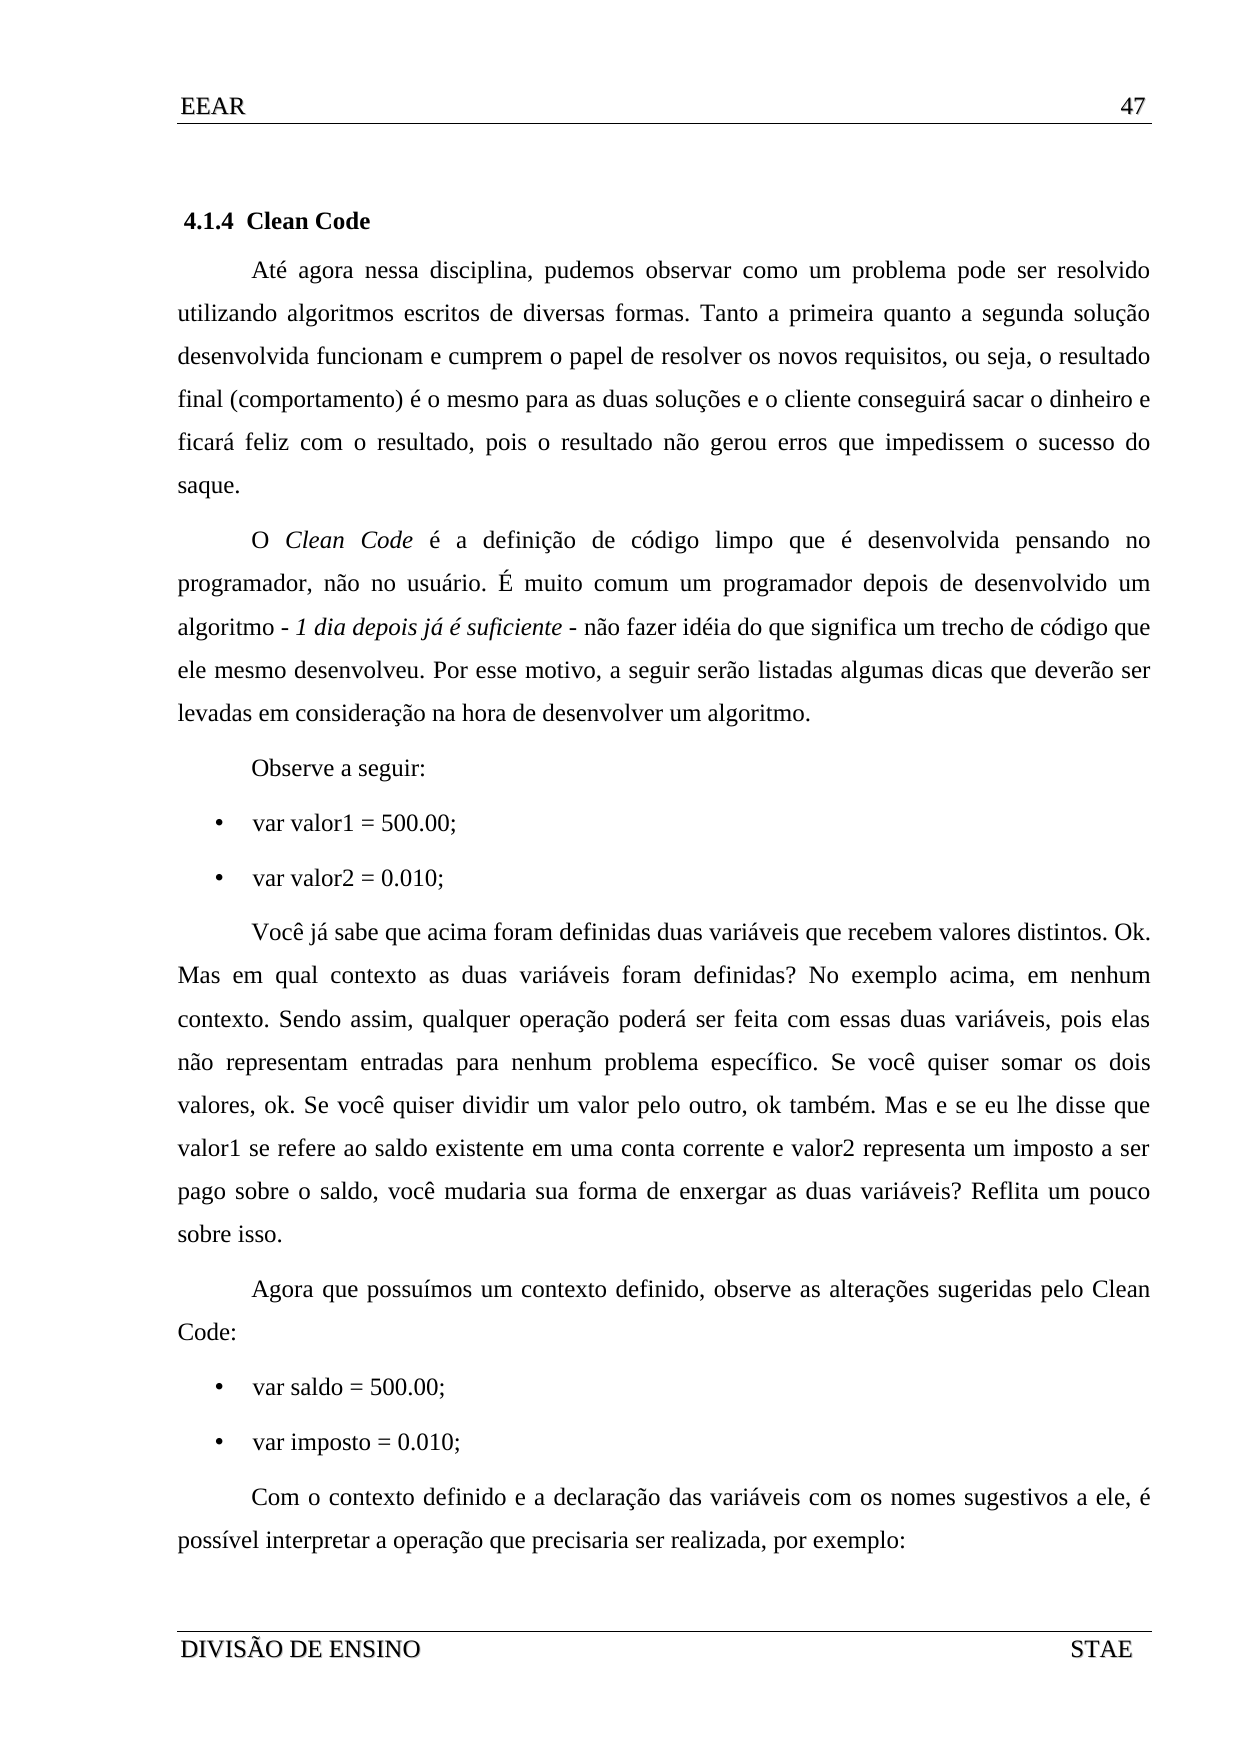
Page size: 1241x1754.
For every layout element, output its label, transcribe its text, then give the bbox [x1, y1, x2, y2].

text Você já sabe que acima foram definidas duas variáveis que recebem valores distintos. Ok. Mas em qual contexto as duas variáveis foram definidas? No exemplo acima, em nenhum contexto. Sendo assim, qualquer operação poderá ser feita com essas duas variáveis, pois elas não representam entradas para nenhum problema específico. Se você quiser somar os dois valores, ok. Se você quiser dividir um valor pelo outro, ok também. Mas e se eu lhe disse que valor1 se refere ao saldo existente em uma conta corrente e valor2 representa um imposto a ser pago sobre o saldo, você mudaria sua forma de enxergar as duas variáveis? Reflita um pouco sobre isso. [177, 917, 1152, 1248]
list var valor1 = 500.00; [215, 808, 1152, 836]
list var saldo = 500.00; [215, 1372, 1152, 1401]
text Observe a seguir: [177, 753, 1152, 782]
list var imposto = 0.010; [215, 1427, 1152, 1456]
text Agora que possuímos um contexto definido, observe as alterações sugeridas pelo Clean Code: [177, 1274, 1152, 1346]
text Até agora nessa disciplina, pudemos observar como um problema pode ser resolvido utilizando algoritmos escritos de diversas formas. Tanto a primeira quanto a segunda solução desenvolvida funcionam e cumprem o papel de resolver os novos requisitos, ou seja, o resultado final (comportamento) é o mesmo para as duas soluções e o cliente conseguirá sacar o dinheiro e ficará feliz com o resultado, pois o resultado não gerou erros que impedissem o sucesso do saque. [177, 255, 1152, 499]
list var valor2 = 0.010; [215, 863, 1152, 891]
text O Clean Code é a definição de código limpo que é desenvolvida pensando no programador, não no usuário. É muito comum um programador depois de desenvolvido um algoritmo - 1 dia depois já é suficiente - não fazer idéia do que significa um trecho de código que ele mesmo desenvolveu. Por esse motivo, a seguir serão listadas algumas dicas que deverão ser levadas em consideração na hora de desenvolver um algoritmo. [177, 525, 1152, 727]
text Com o contexto definido e a declaração das variáveis com os nomes sugestivos a ele, é possível interpretar a operação que precisaria ser realizada, por exemplo: [177, 1482, 1152, 1554]
subtitle Clean Code [177, 206, 1152, 234]
